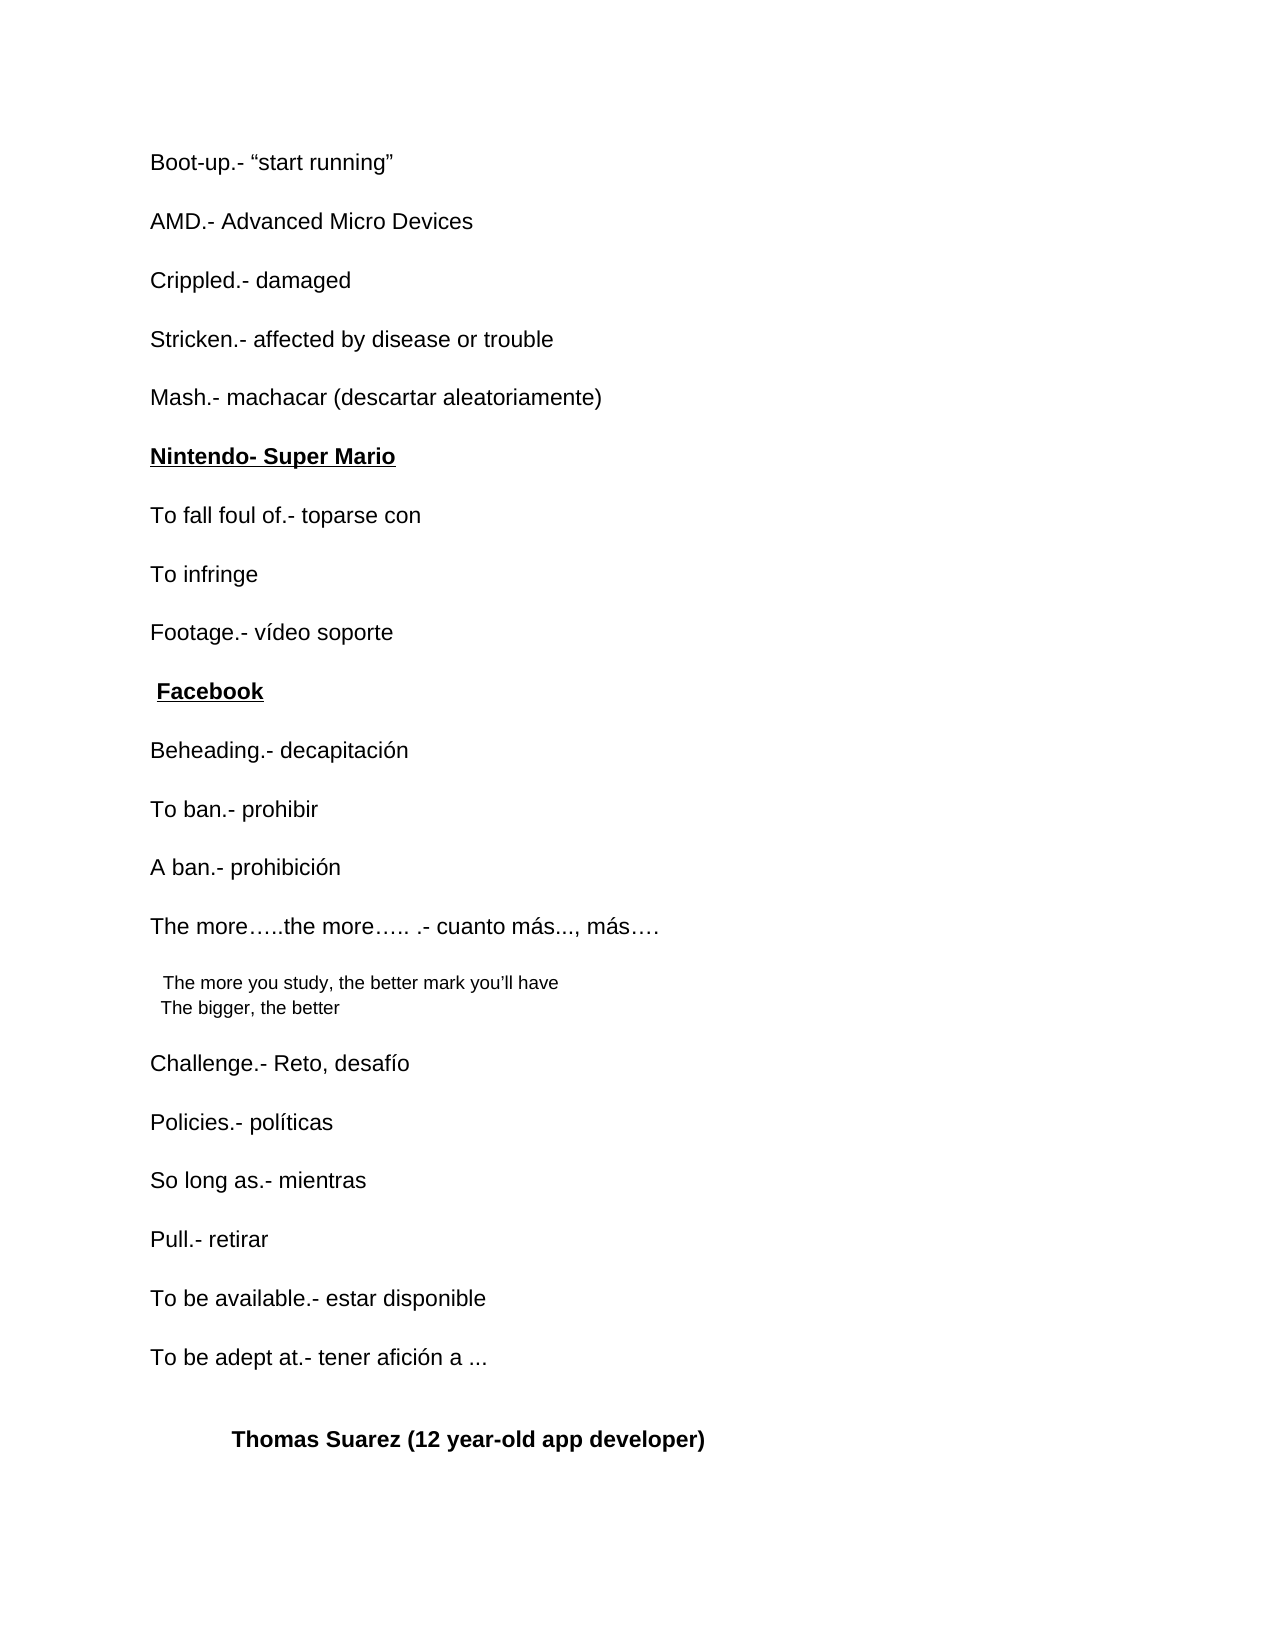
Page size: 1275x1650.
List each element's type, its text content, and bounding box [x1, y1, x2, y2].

text Facebook [150, 679, 1125, 704]
text The more you study, the better mark you’ll have [150, 972, 1125, 993]
text A ban.- prohibición [150, 855, 1125, 881]
text Nintendo- Super Mario [150, 444, 1125, 469]
text Boot-up.- “start running” [150, 150, 1125, 176]
text So long as.- mientras [150, 1168, 1125, 1194]
text Beheading.- decapitación [150, 737, 1125, 763]
text Crippled.- damaged [150, 267, 1125, 293]
text Challenge.- Reto, desafío [150, 1051, 1125, 1076]
text Mash.- machacar (descartar aleatoriamente) [150, 385, 1125, 411]
text Policies.- políticas [150, 1109, 1125, 1135]
text Footage.- vídeo soporte [150, 620, 1125, 646]
text To infringe [150, 561, 1125, 587]
text To ban.- prohibir [150, 796, 1125, 822]
text Thomas Suarez (12 year-old app developer) [150, 1427, 1125, 1452]
text Pull.- retirar [150, 1227, 1125, 1252]
text To be adept at.- tener afición a ... [150, 1344, 1125, 1370]
text To fall foul of.- toparse con [150, 502, 1125, 528]
text AMD.- Advanced Micro Devices [150, 209, 1125, 234]
text To be available.- estar disponible [150, 1286, 1125, 1311]
text Stricken.- affected by disease or trouble [150, 326, 1125, 352]
text The bigger, the better [150, 997, 1125, 1018]
text The more…..the more….. .- cuanto más..., más…. [150, 914, 1125, 939]
